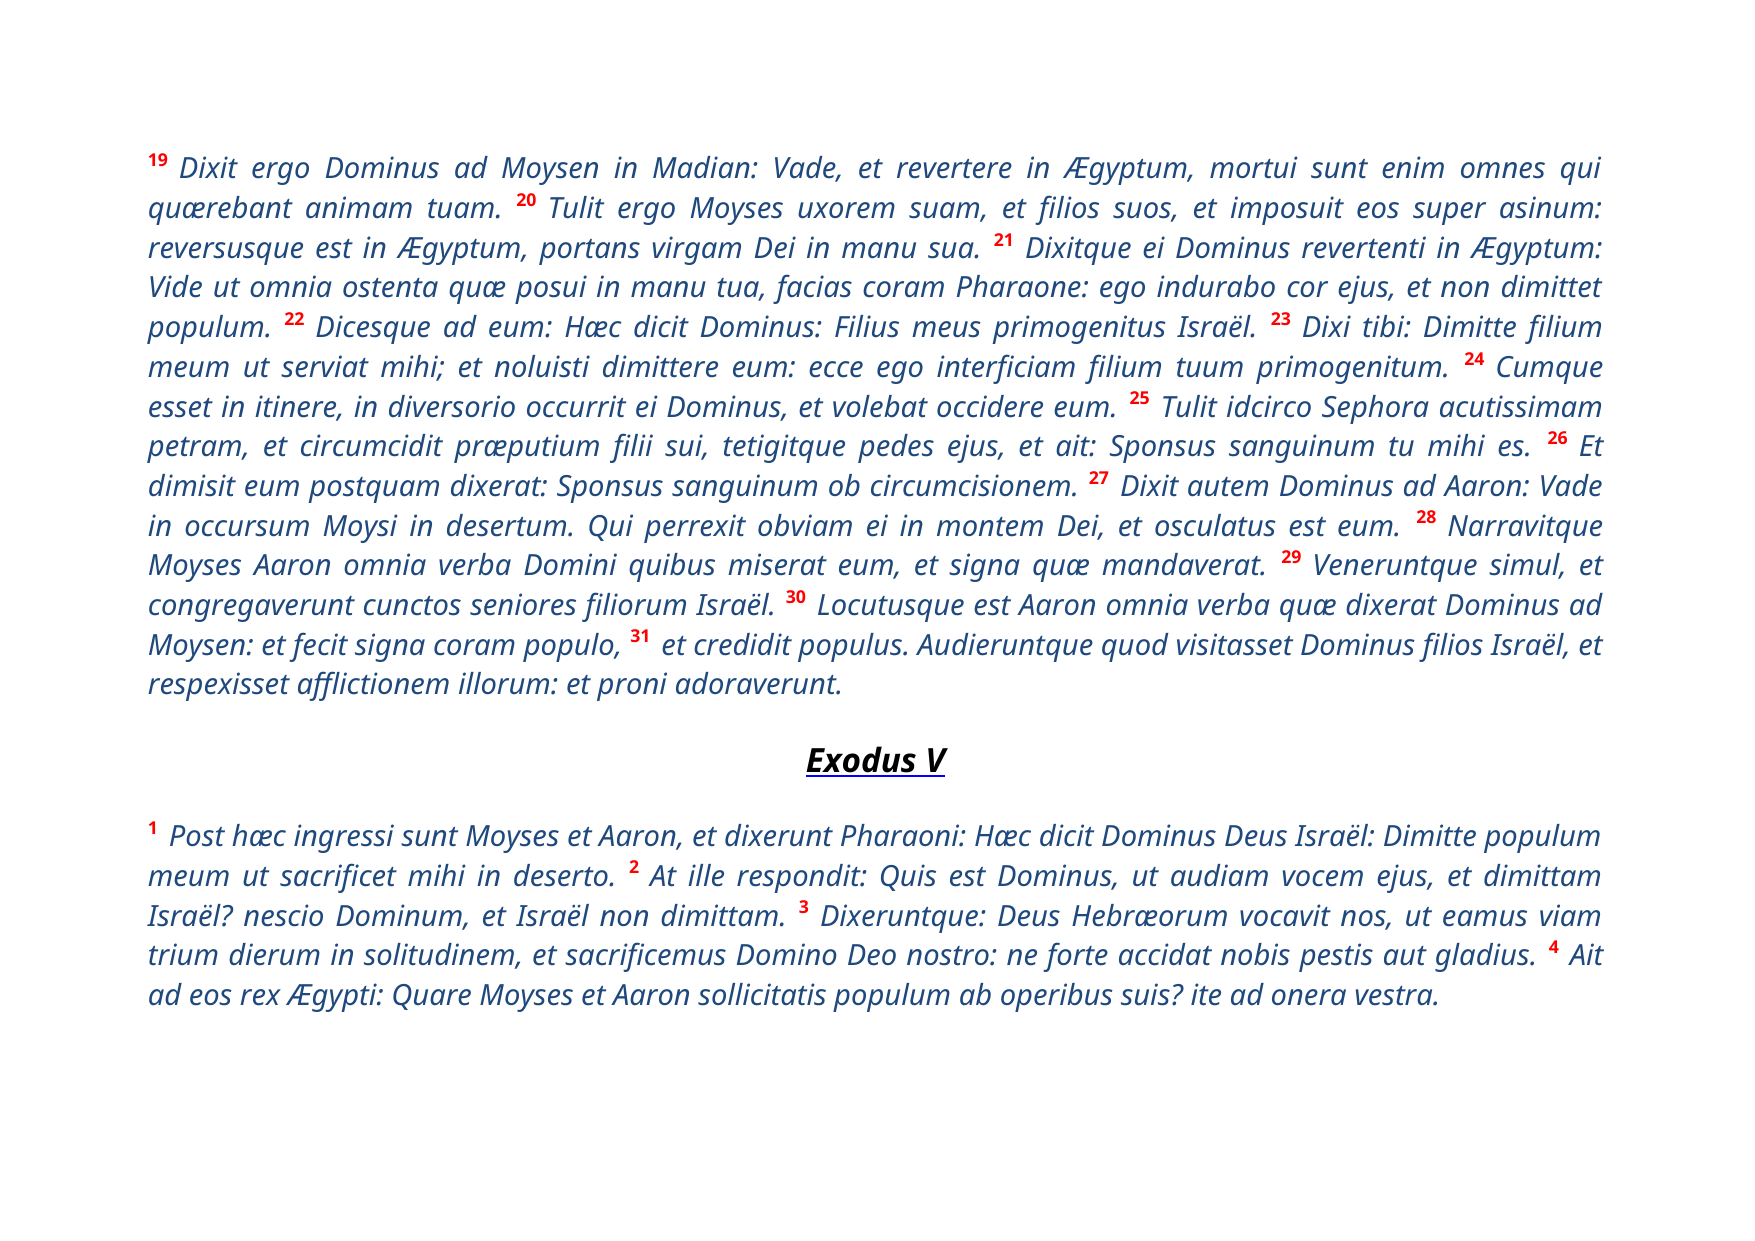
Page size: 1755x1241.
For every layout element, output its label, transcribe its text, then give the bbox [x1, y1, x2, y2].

text 1 Post hæc ingressi sunt Moyses et Aaron, et dixerunt Pharaoni: Hæc dicit Dominus Deus Israël: Dimitte populum meum ut sacrificet mihi in deserto. 2 At ille respondit: Quis est Dominus, ut audiam vocem ejus, et dimittam Israël? nescio Dominum, et Israël non dimittam. 3 Dixeruntque: Deus Hebræorum vocavit nos, ut eamus viam trium dierum in solitudinem, et sacrificemus Domino Deo nostro: ne forte accidat nobis pestis aut gladius. 4 Ait ad eos rex Ægypti: Quare Moyses et Aaron sollicitatis populum ab operibus suis? ite ad onera vestra. [148, 815, 1606, 1014]
text 19 Dixit ergo Dominus ad Moysen in Madian: Vade, et revertere in Ægyptum, mortui sunt enim omnes qui quærebant animam tuam. 20 Tulit ergo Moyses uxorem suam, et filios suos, et imposuit eos super asinum: reversusque est in Ægyptum, portans virgam Dei in manu sua. 21 Dixitque ei Dominus revertenti in Ægyptum: Vide ut omnia ostenta quæ posui in manu tua, facias coram Pharaone: ego indurabo cor ejus, et non dimittet populum. 22 Dicesque ad eum: Hæc dicit Dominus: Filius meus primogenitus Israël. 23 Dixi tibi: Dimitte filium meum ut serviat mihi; et noluisti dimittere eum: ecce ego interficiam filium tuum primogenitum. 24 Cumque esset in itinere, in diversorio occurrit ei Dominus, et volebat occidere eum. 25 Tulit idcirco Sephora acutissimam petram, et circumcidit præputium filii sui, tetigitque pedes ejus, et ait: Sponsus sanguinum tu mihi es. 26 Et dimisit eum postquam dixerat: Sponsus sanguinum ob circumcisionem. 27 Dixit autem Dominus ad Aaron: Vade in occursum Moysi in desertum. Qui perrexit obviam ei in montem Dei, et osculatus est eum. 28 Narravitque Moyses Aaron omnia verba Domini quibus miserat eum, et signa quæ mandaverat. 29 Veneruntque simul, et congregaverunt cunctos seniores filiorum Israël. 30 Locutusque est Aaron omnia verba quæ dixerat Dominus ad Moysen: et fecit signa coram populo, 31 et credidit populus. Audieruntque quod visitasset Dominus filios Israël, et respexisset afflictionem illorum: et proni adoraverunt. [148, 148, 1606, 703]
text Exodus V [148, 737, 1606, 782]
